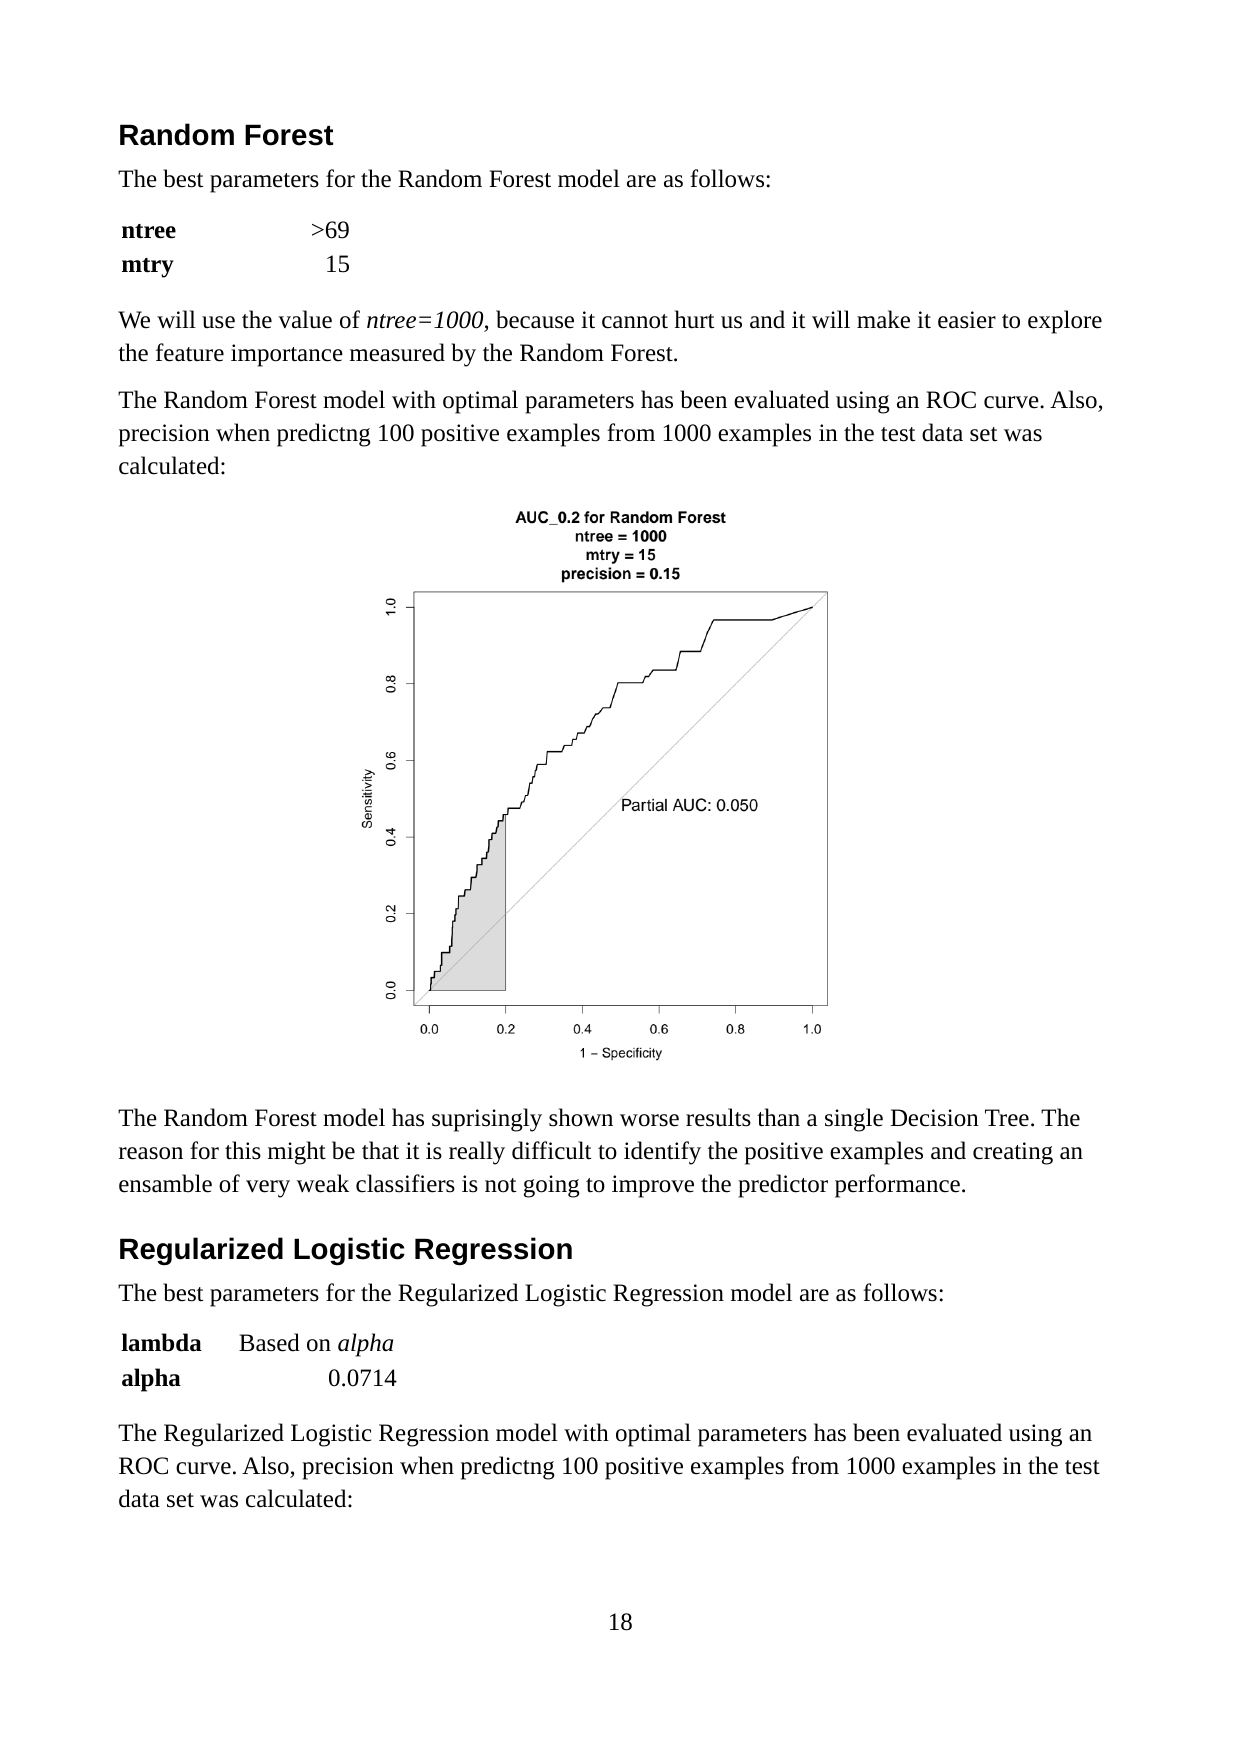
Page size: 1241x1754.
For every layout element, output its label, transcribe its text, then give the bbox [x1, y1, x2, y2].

table_cell mtry [118, 247, 221, 281]
table_header >69 [221, 212, 352, 247]
text The Random Forest model has suprisingly shown worse results than a single Decision Tree. The reason for this might be that it is really difficult to identify the positive examples and creating an ensamble of very weak classifiers is not going to improve the predictor performance. [118, 499, 1122, 1198]
picture [320, 499, 920, 1099]
subtitle Regularized Logistic Regression [118, 1232, 1122, 1265]
text The Regularized Logistic Regression model with optimal parameters has been evaluated using an ROC curve. Also, precision when predictng 100 positive examples from 1000 examples in the test data set was calculated: [118, 1418, 1122, 1513]
text We will use the value of ntree=1000, because it cannot hurt us and it will make it easier to explore the feature importance measured by the Random Forest. [118, 305, 1122, 367]
text The Random Forest model with optimal parameters has been evaluated using an ROC curve. Also, precision when predictng 100 positive examples from 1000 examples in the test data set was calculated: [118, 385, 1122, 480]
text The best parameters for the Random Forest model are as follows: [118, 164, 1122, 193]
text The best parameters for the Regularized Logistic Regression model are as follows: [118, 1278, 1122, 1307]
table_header ntree [118, 212, 221, 247]
subtitle Random Forest [118, 118, 1122, 152]
table_cell alpha [118, 1360, 221, 1394]
table_header lambda [118, 1325, 221, 1360]
table_header Based on alpha [221, 1325, 399, 1360]
table_cell 15 [221, 247, 352, 281]
table_cell 0.0714 [221, 1360, 399, 1394]
